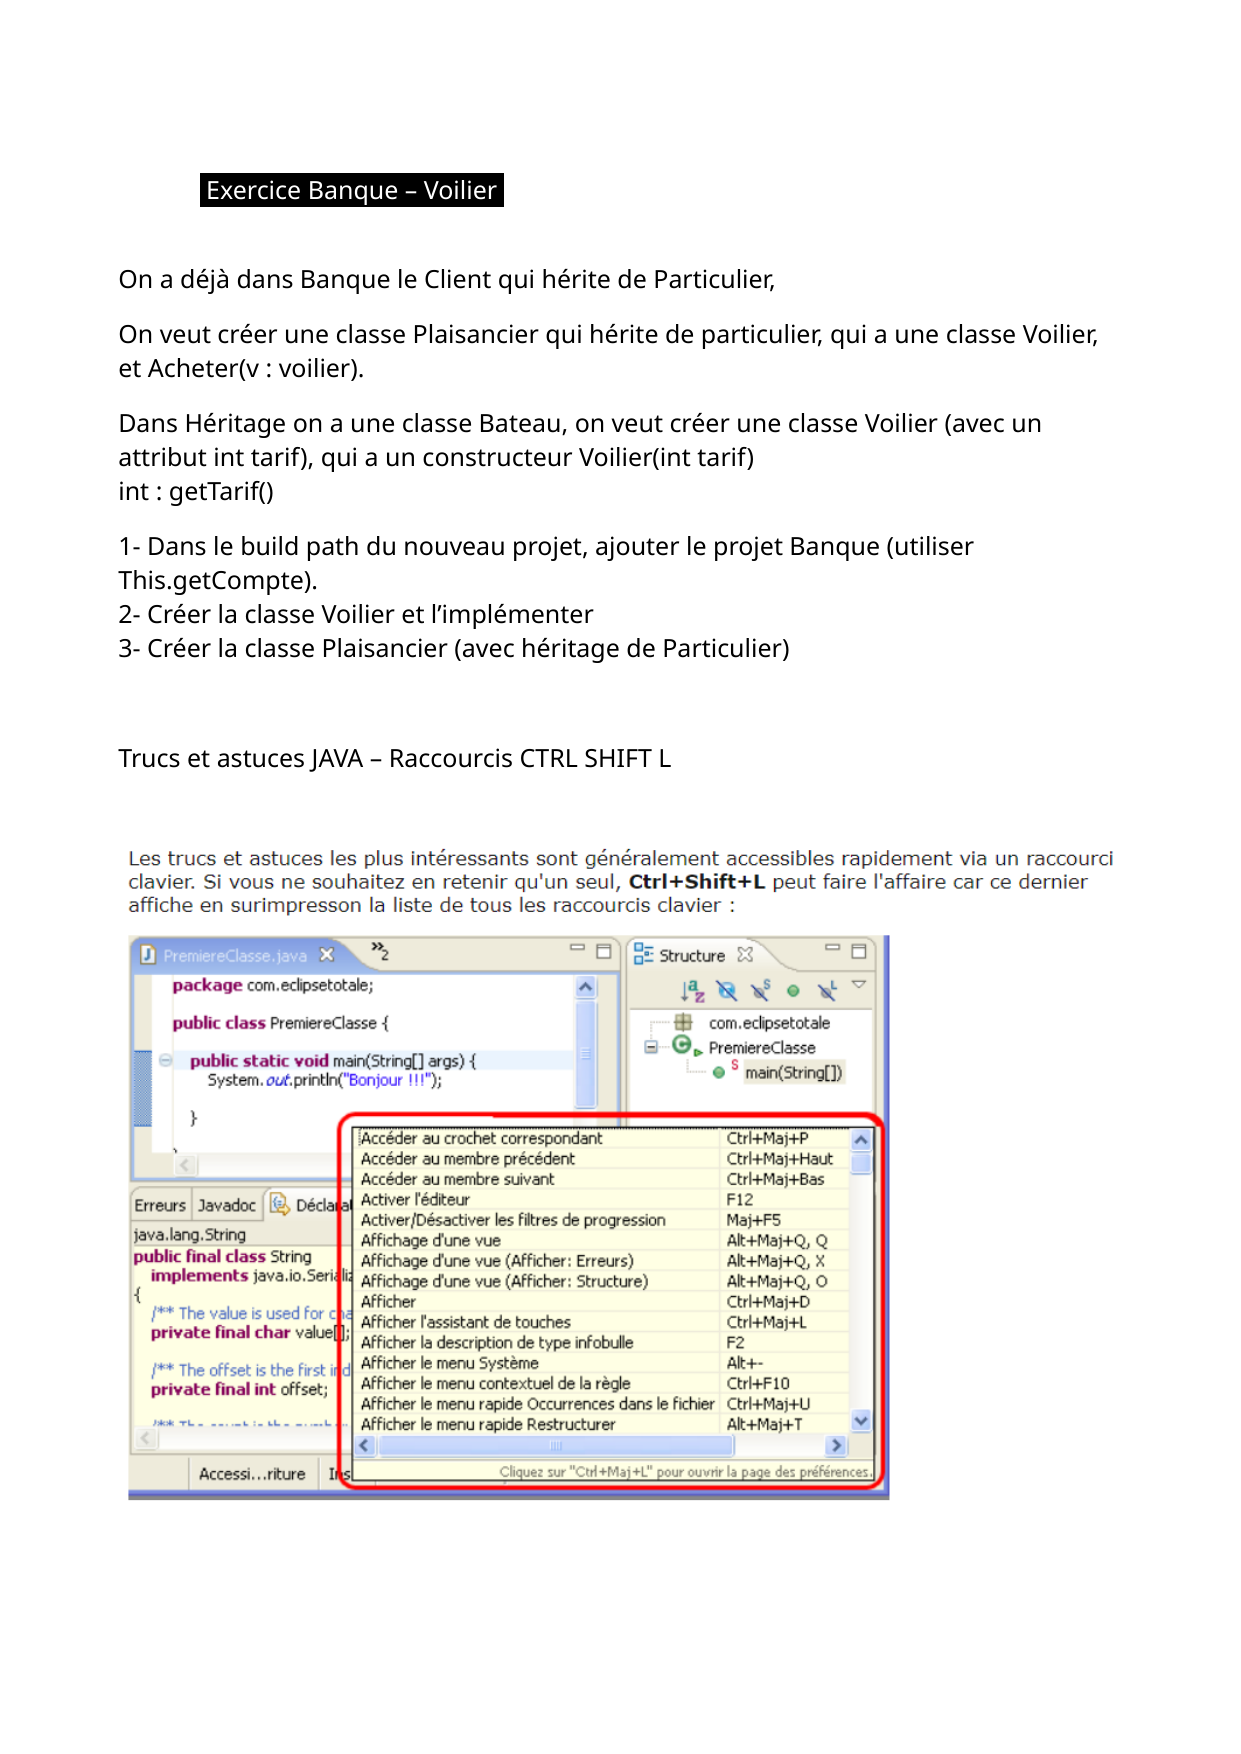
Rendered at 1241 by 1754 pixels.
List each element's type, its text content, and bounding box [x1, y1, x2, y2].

text On veut créer une classe Plaisancier qui hérite de particulier, qui a une classe Voilier, et Acheter(v : voilier). [118, 317, 1122, 385]
picture [118, 842, 1123, 1506]
text 1- Dans le build path du nouveau projet, ajouter le projet Banque (utiliser This.getCompte). 2- Créer la classe Voilier et l’implémenter 3- Créer la classe Plaisancier (avec héritage de Particulier) [118, 529, 1122, 665]
text Dans Héritage on a une classe Bateau, on veut créer une classe Voilier (avec un attribut int tarif), qui a un constructeur Voilier(int tarif) int : getTarif() [118, 406, 1122, 508]
text Exercice Banque – Voilier [118, 173, 1122, 241]
text Trucs et astuces JAVA – Raccourcis CTRL SHIFT L [118, 741, 1122, 809]
text On a déjà dans Banque le Client qui hérite de Particulier, [118, 262, 1122, 296]
